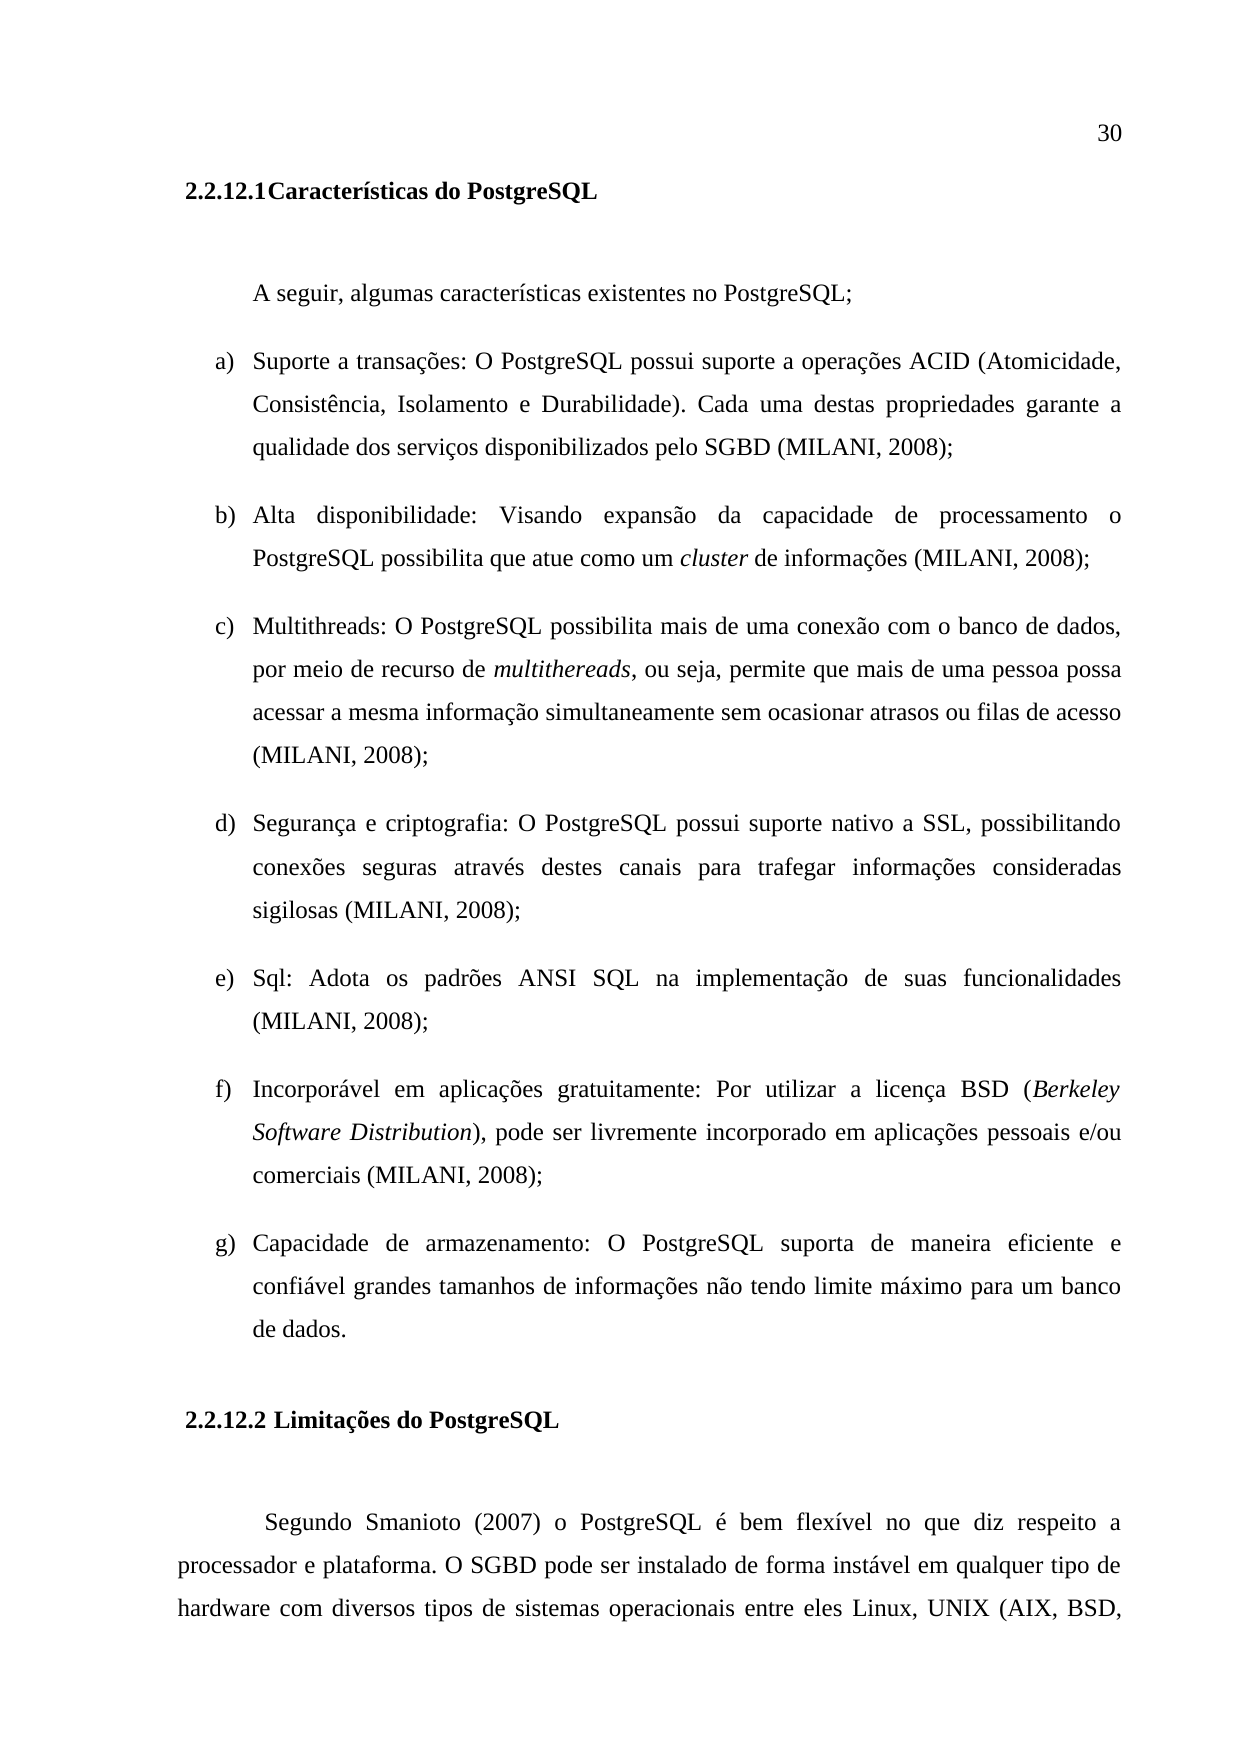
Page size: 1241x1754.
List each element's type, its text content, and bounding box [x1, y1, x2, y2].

list Incorporável em aplicações gratuitamente: Por utilizar a licença BSD (Berkeley Software Distribution), pode ser livremente incorporado em aplicações pessoais e/ou comerciais (MILANI, 2008); [215, 1074, 1122, 1189]
list Limitações do PostgreSQL [185, 1405, 1122, 1434]
list Sql: Adota os padrões ANSI SQL na implementação de suas funcionalidades (MILANI, 2008); [215, 963, 1122, 1034]
list Multithreads: O PostgreSQL possibilita mais de uma conexão com o banco de dados, por meio de recurso de multithereads, ou seja, permite que mais de uma pessoa possa acessar a mesma informação simultaneamente sem ocasionar atrasos ou filas de acesso (MILANI, 2008); [215, 611, 1122, 769]
list Alta disponibilidade: Visando expansão da capacidade de processamento o PostgreSQL possibilita que atue como um cluster de informações (MILANI, 2008); [215, 500, 1122, 572]
text Segundo Smanioto (2007) o PostgreSQL é bem flexível no que diz respeito a processador e plataforma. O SGBD pode ser instalado de forma instável em qualquer tipo de hardware com diversos tipos de sistemas operacionais entre eles Linux, UNIX (AIX, BSD, [177, 1507, 1122, 1622]
list Segurança e criptografia: O PostgreSQL possui suporte nativo a SSL, possibilitando conexões seguras através destes canais para trafegar informações consideradas sigilosas (MILANI, 2008); [215, 808, 1122, 923]
text A seguir, algumas características existentes no PostgreSQL; [177, 278, 1122, 307]
list Capacidade de armazenamento: O PostgreSQL suporta de maneira eficiente e confiável grandes tamanhos de informações não tendo limite máximo para um banco de dados. [215, 1228, 1122, 1343]
list Suporte a transações: O PostgreSQL possui suporte a operações ACID (Atomicidade, Consistência, Isolamento e Durabilidade). Cada uma destas propriedades garante a qualidade dos serviços disponibilizados pelo SGBD (MILANI, 2008); [215, 346, 1122, 461]
list Características do PostgreSQL [185, 176, 1122, 205]
